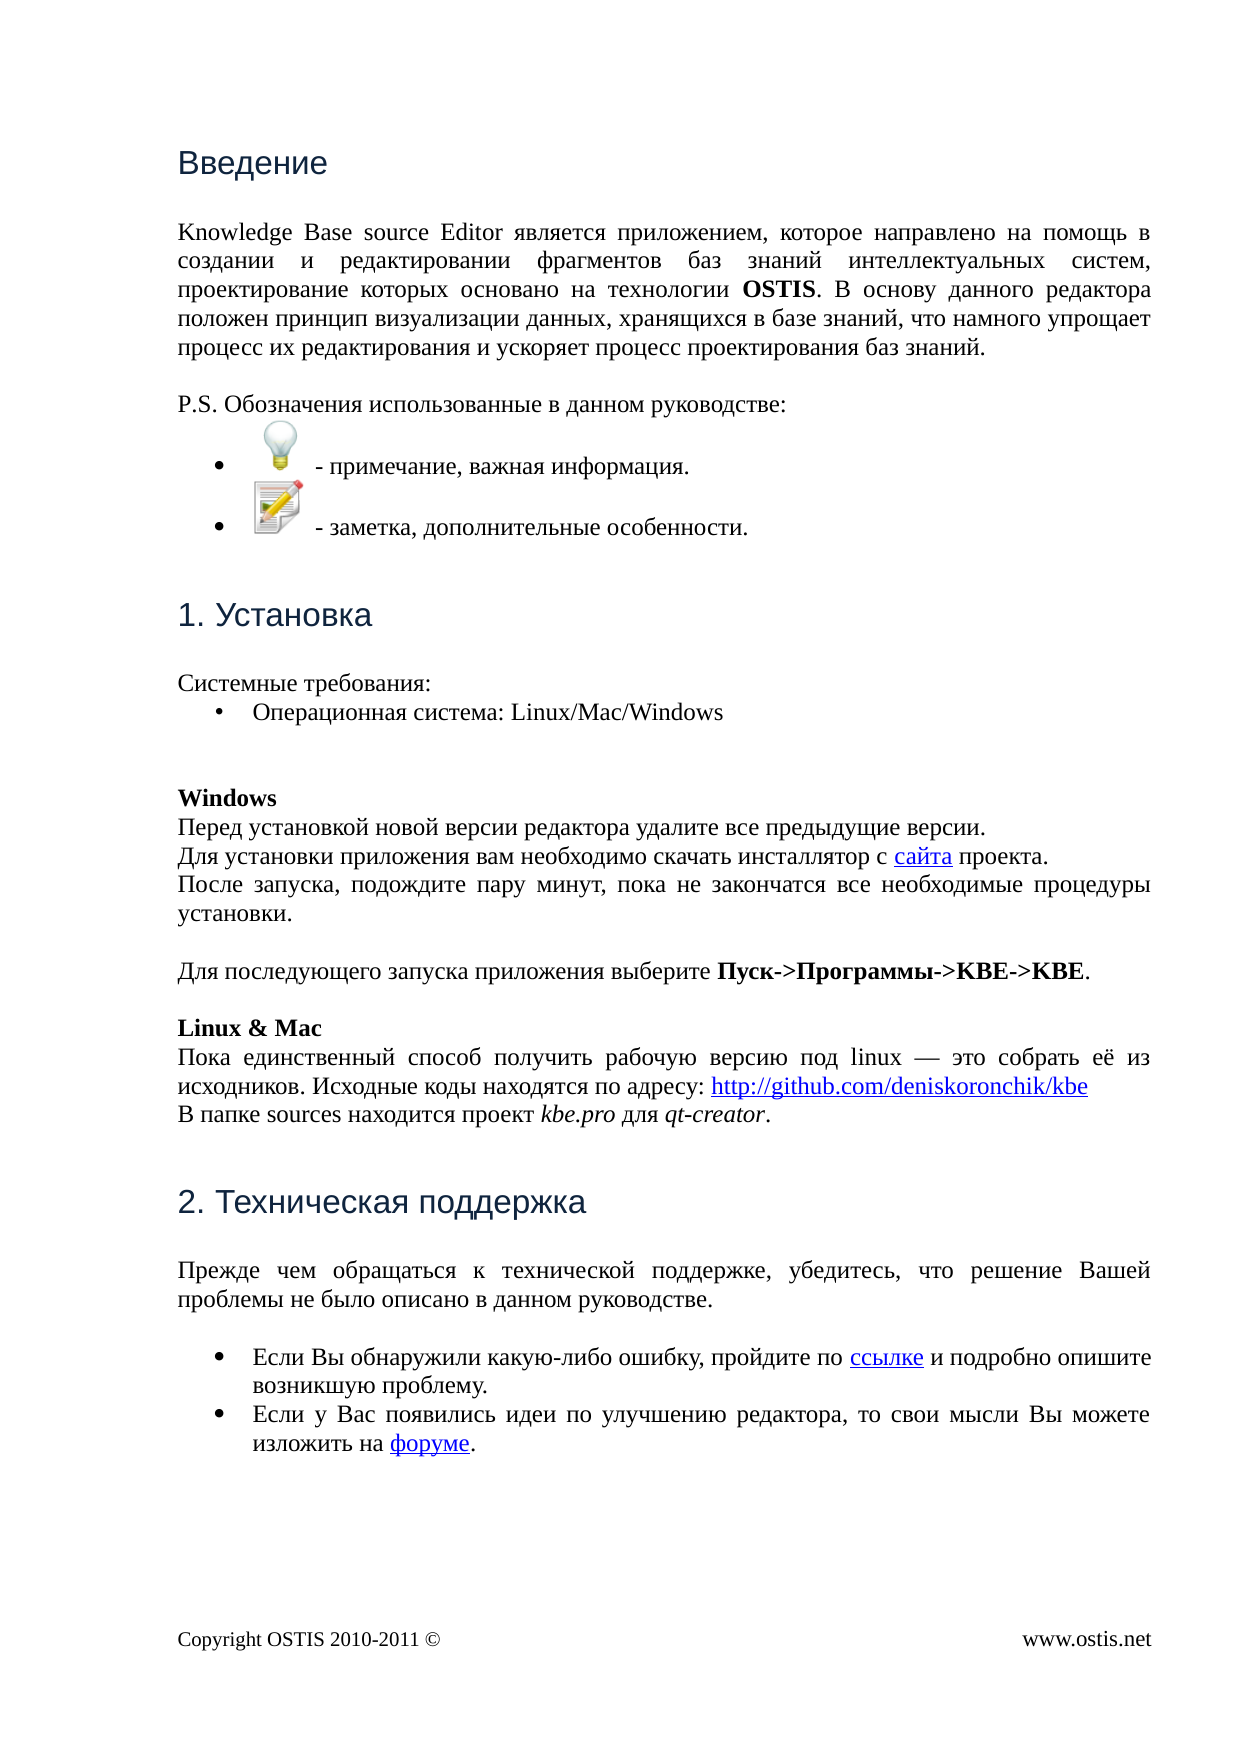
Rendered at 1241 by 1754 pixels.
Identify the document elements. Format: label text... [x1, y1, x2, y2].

list Если Вы обнаружили какую-либо ошибку, пройдите по ссылке и подробно опишите возникшую проблему. [215, 1342, 1152, 1399]
text Для установки приложения вам необходимо скачать инсталлятор с сайта проекта. [177, 841, 1152, 869]
picture [252, 479, 309, 536]
text Для последующего запуска приложения выберите Пуск->Программы->KBE->KBE. [177, 956, 1152, 984]
text Системные требования: [177, 668, 1152, 697]
text После запуска, подождите пару минут, пока не закончатся все необходимые процедуры установки. [177, 869, 1152, 927]
list - примечание, важная информация. [215, 418, 1152, 479]
list Если у Вас появились идеи по улучшению редактора, то свои мысли Вы можете изложить на форуме. [215, 1399, 1152, 1457]
text P.S. Обозначения использованные в данном руководстве: [177, 389, 1152, 418]
text Пока единственный способ получить рабочую версию под linux — это собрать её из исходников. Исходные коды находятся по адресу: http://github.com/deniskoronchik/kbe [177, 1042, 1152, 1099]
text Linux & Mac [177, 1013, 1152, 1042]
text В папке sources находится проект kbe.pro для qt-creator. [177, 1099, 1152, 1128]
list - заметка, дополнительные особенности. [215, 479, 1152, 541]
text Knowledge Base source Editor является приложением, которое направлено на помощь в создании и редактировании фрагментов баз знаний интеллектуальных систем, проектирование которых основано на технологии OSTIS. В основу данного редактора положен принцип визуализации данных, хранящихся в базе знаний, что намного упрощает процесс их редактирования и ускоряет процесс проектирования баз знаний. [177, 217, 1152, 360]
list Операционная система: Linux/Mac/Windows [215, 697, 1152, 726]
subtitle Техническая поддержка [177, 1182, 1152, 1221]
subtitle Установка [177, 595, 1152, 633]
text Windows [177, 783, 1152, 812]
picture [252, 417, 309, 474]
text Перед установкой новой версии редактора удалите все предыдущие версии. [177, 812, 1152, 841]
text Прежде чем обращаться к технической поддержке, убедитесь, что решение Вашей проблемы не было описано в данном руководстве. [177, 1256, 1152, 1313]
subtitle Введение [177, 143, 1152, 182]
